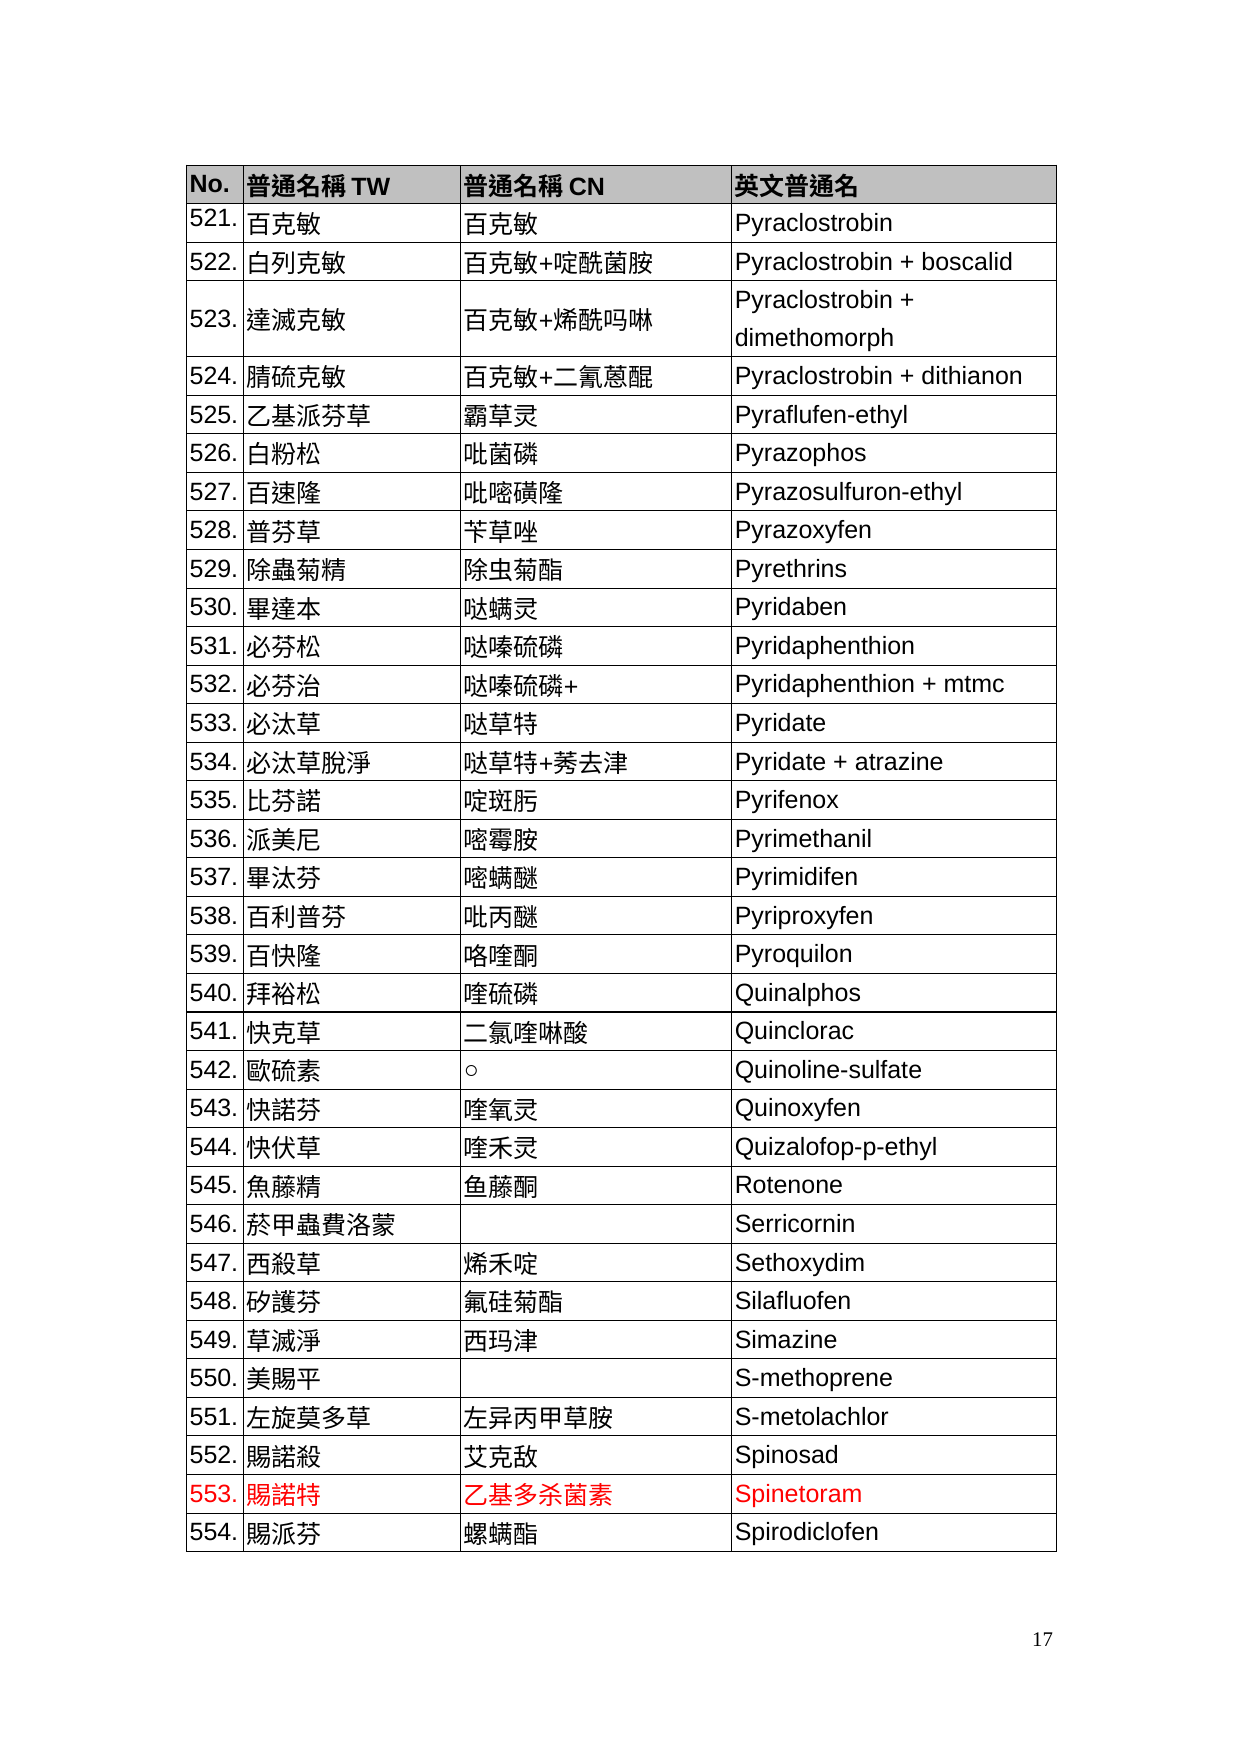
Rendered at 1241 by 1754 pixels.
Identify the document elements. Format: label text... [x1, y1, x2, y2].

table_cell [187, 589, 243, 626]
table_cell [187, 974, 243, 1011]
table_cell 嘧螨醚 [461, 858, 731, 896]
table_cell Pyraclostrobin [732, 204, 1056, 242]
table_cell 烯禾啶 [461, 1244, 731, 1281]
table_cell [187, 820, 243, 857]
table_cell Pyrazosulfuron-ethyl [732, 473, 1056, 510]
table_cell [461, 1205, 731, 1243]
table_cell Pyrazoxyfen [732, 511, 1056, 549]
table_cell 左旋莫多草 [244, 1398, 460, 1435]
table_cell 百利普芬 [244, 897, 460, 934]
table_cell Spirodiclofen [732, 1514, 1056, 1551]
table_cell 美賜平 [244, 1359, 460, 1397]
table_cell Silafluofen [732, 1282, 1056, 1320]
table_cell Serricornin [732, 1205, 1056, 1243]
table_cell 吡丙醚 [461, 897, 731, 934]
table_cell S-metolachlor [732, 1398, 1056, 1435]
table_cell 快伏草 [244, 1128, 460, 1166]
table_cell [187, 1090, 243, 1127]
table_cell Pyridate + atrazine [732, 743, 1056, 780]
table_cell [187, 1051, 243, 1088]
table_cell 畢達本 [244, 589, 460, 626]
table_cell [187, 743, 243, 780]
table_cell 百速隆 [244, 473, 460, 510]
table_cell Sethoxydim [732, 1244, 1056, 1281]
table_cell [187, 243, 243, 280]
table_cell 啶斑肟 [461, 781, 731, 819]
table_cell [187, 550, 243, 587]
table_cell Pyraclostrobin + boscalid [732, 243, 1056, 280]
table_header 英文普通名 [732, 166, 1056, 203]
table_cell 百克敏+啶酰菌胺 [461, 243, 731, 280]
table_cell 哒草特+莠去津 [461, 743, 731, 780]
table_cell 賜諾殺 [244, 1436, 460, 1474]
table_cell ○ [461, 1051, 731, 1088]
table_cell 達滅克敏 [244, 281, 460, 356]
table_cell [187, 1167, 243, 1204]
table_cell [187, 1321, 243, 1358]
table_cell Pyrazophos [732, 434, 1056, 472]
table_cell 菸甲蟲費洛蒙 [244, 1205, 460, 1243]
table_cell [187, 434, 243, 472]
table_cell 百克敏 [461, 204, 731, 242]
table_cell 歐硫素 [244, 1051, 460, 1088]
table_cell 矽護芬 [244, 1282, 460, 1320]
table_cell Pyrethrins [732, 550, 1056, 587]
table_cell [187, 858, 243, 896]
table_cell [187, 704, 243, 742]
table_cell Spinosad [732, 1436, 1056, 1474]
table_cell [187, 1436, 243, 1474]
table_cell Pyraclostrobin + dimethomorph [732, 281, 1056, 356]
table_cell [187, 1244, 243, 1281]
table_cell Quinoline-sulfate [732, 1051, 1056, 1088]
table_cell Pyrimidifen [732, 858, 1056, 896]
table_cell [187, 281, 243, 356]
table_cell 吡嘧磺隆 [461, 473, 731, 510]
table_cell 賜諾特 [244, 1475, 460, 1512]
table_cell 哒螨灵 [461, 589, 731, 626]
table_cell 必芬治 [244, 666, 460, 703]
table_cell 普芬草 [244, 511, 460, 549]
table_cell [187, 511, 243, 549]
table_cell 除虫菊酯 [461, 550, 731, 587]
table_cell [187, 897, 243, 934]
table_cell [187, 1013, 243, 1050]
table_cell 必汰草脫淨 [244, 743, 460, 780]
table_cell 拜裕松 [244, 974, 460, 1011]
table_cell [187, 935, 243, 973]
table_cell Pyraflufen-ethyl [732, 396, 1056, 433]
table_cell 腈硫克敏 [244, 357, 460, 395]
table_cell S-methoprene [732, 1359, 1056, 1397]
table_cell 賜派芬 [244, 1514, 460, 1551]
table_cell 西玛津 [461, 1321, 731, 1358]
table_cell [187, 1475, 243, 1512]
table_cell [187, 781, 243, 819]
table_cell 哒嗪硫磷+ [461, 666, 731, 703]
table_cell 鱼藤酮 [461, 1167, 731, 1204]
table_cell 喹硫磷 [461, 974, 731, 1011]
table_cell [187, 1359, 243, 1397]
table_cell 白粉松 [244, 434, 460, 472]
table_cell Quinclorac [732, 1013, 1056, 1050]
table_cell [461, 1359, 731, 1397]
table_cell [187, 1282, 243, 1320]
table_cell [187, 1128, 243, 1166]
table_cell 必汰草 [244, 704, 460, 742]
table_cell 快諾芬 [244, 1090, 460, 1127]
table_cell 乙基多杀菌素 [461, 1475, 731, 1512]
table_cell 氟硅菊酯 [461, 1282, 731, 1320]
table_header 普通名稱CN [461, 166, 731, 203]
table_cell 魚藤精 [244, 1167, 460, 1204]
table_cell 百克敏+烯酰吗啉 [461, 281, 731, 356]
table_cell 比芬諾 [244, 781, 460, 819]
table_cell 百克敏 [244, 204, 460, 242]
table_cell 喹禾灵 [461, 1128, 731, 1166]
table_cell 畢汰芬 [244, 858, 460, 896]
table_cell 百快隆 [244, 935, 460, 973]
table_cell Quizalofop-p-ethyl [732, 1128, 1056, 1166]
table_cell 百克敏+二氰蒽醌 [461, 357, 731, 395]
table_cell [187, 357, 243, 395]
table_cell 哒嗪硫磷 [461, 627, 731, 664]
table_cell 吡菌磷 [461, 434, 731, 472]
table_cell Pyroquilon [732, 935, 1056, 973]
table_cell 苄草唑 [461, 511, 731, 549]
table_header No. [187, 166, 243, 203]
table_cell 乙基派芬草 [244, 396, 460, 433]
table_cell Pyriproxyfen [732, 897, 1056, 934]
table_cell Quinalphos [732, 974, 1056, 1011]
table_cell [187, 396, 243, 433]
table_cell 二氯喹啉酸 [461, 1013, 731, 1050]
table_cell [187, 1398, 243, 1435]
table_cell 霸草灵 [461, 396, 731, 433]
table_cell 喹氧灵 [461, 1090, 731, 1127]
table_cell Pyridate [732, 704, 1056, 742]
table_cell 左异丙甲草胺 [461, 1398, 731, 1435]
table_cell 西殺草 [244, 1244, 460, 1281]
table_cell Pyridaphenthion [732, 627, 1056, 664]
table_cell 除蟲菊精 [244, 550, 460, 587]
table_cell 派美尼 [244, 820, 460, 857]
table_cell Pyrimethanil [732, 820, 1056, 857]
table_cell Pyraclostrobin + dithianon [732, 357, 1056, 395]
table_cell Simazine [732, 1321, 1056, 1358]
table_cell 艾克敌 [461, 1436, 731, 1474]
table_cell Spinetoram [732, 1475, 1056, 1512]
table_cell [187, 627, 243, 664]
table_cell 草滅淨 [244, 1321, 460, 1358]
table_cell 必芬松 [244, 627, 460, 664]
table_cell 白列克敏 [244, 243, 460, 280]
table_cell 哒草特 [461, 704, 731, 742]
table_cell [187, 1514, 243, 1551]
table_cell [187, 1205, 243, 1243]
table_cell [187, 204, 243, 242]
table_cell Pyridaben [732, 589, 1056, 626]
table_cell Pyrifenox [732, 781, 1056, 819]
table_cell 快克草 [244, 1013, 460, 1050]
table_cell 咯喹酮 [461, 935, 731, 973]
table_header 普通名稱TW [244, 166, 460, 203]
table_cell [187, 666, 243, 703]
table_cell Quinoxyfen [732, 1090, 1056, 1127]
table_cell Rotenone [732, 1167, 1056, 1204]
table_cell [187, 473, 243, 510]
table_cell 嘧霉胺 [461, 820, 731, 857]
table_cell Pyridaphenthion + mtmc [732, 666, 1056, 703]
table_cell 螺螨酯 [461, 1514, 731, 1551]
